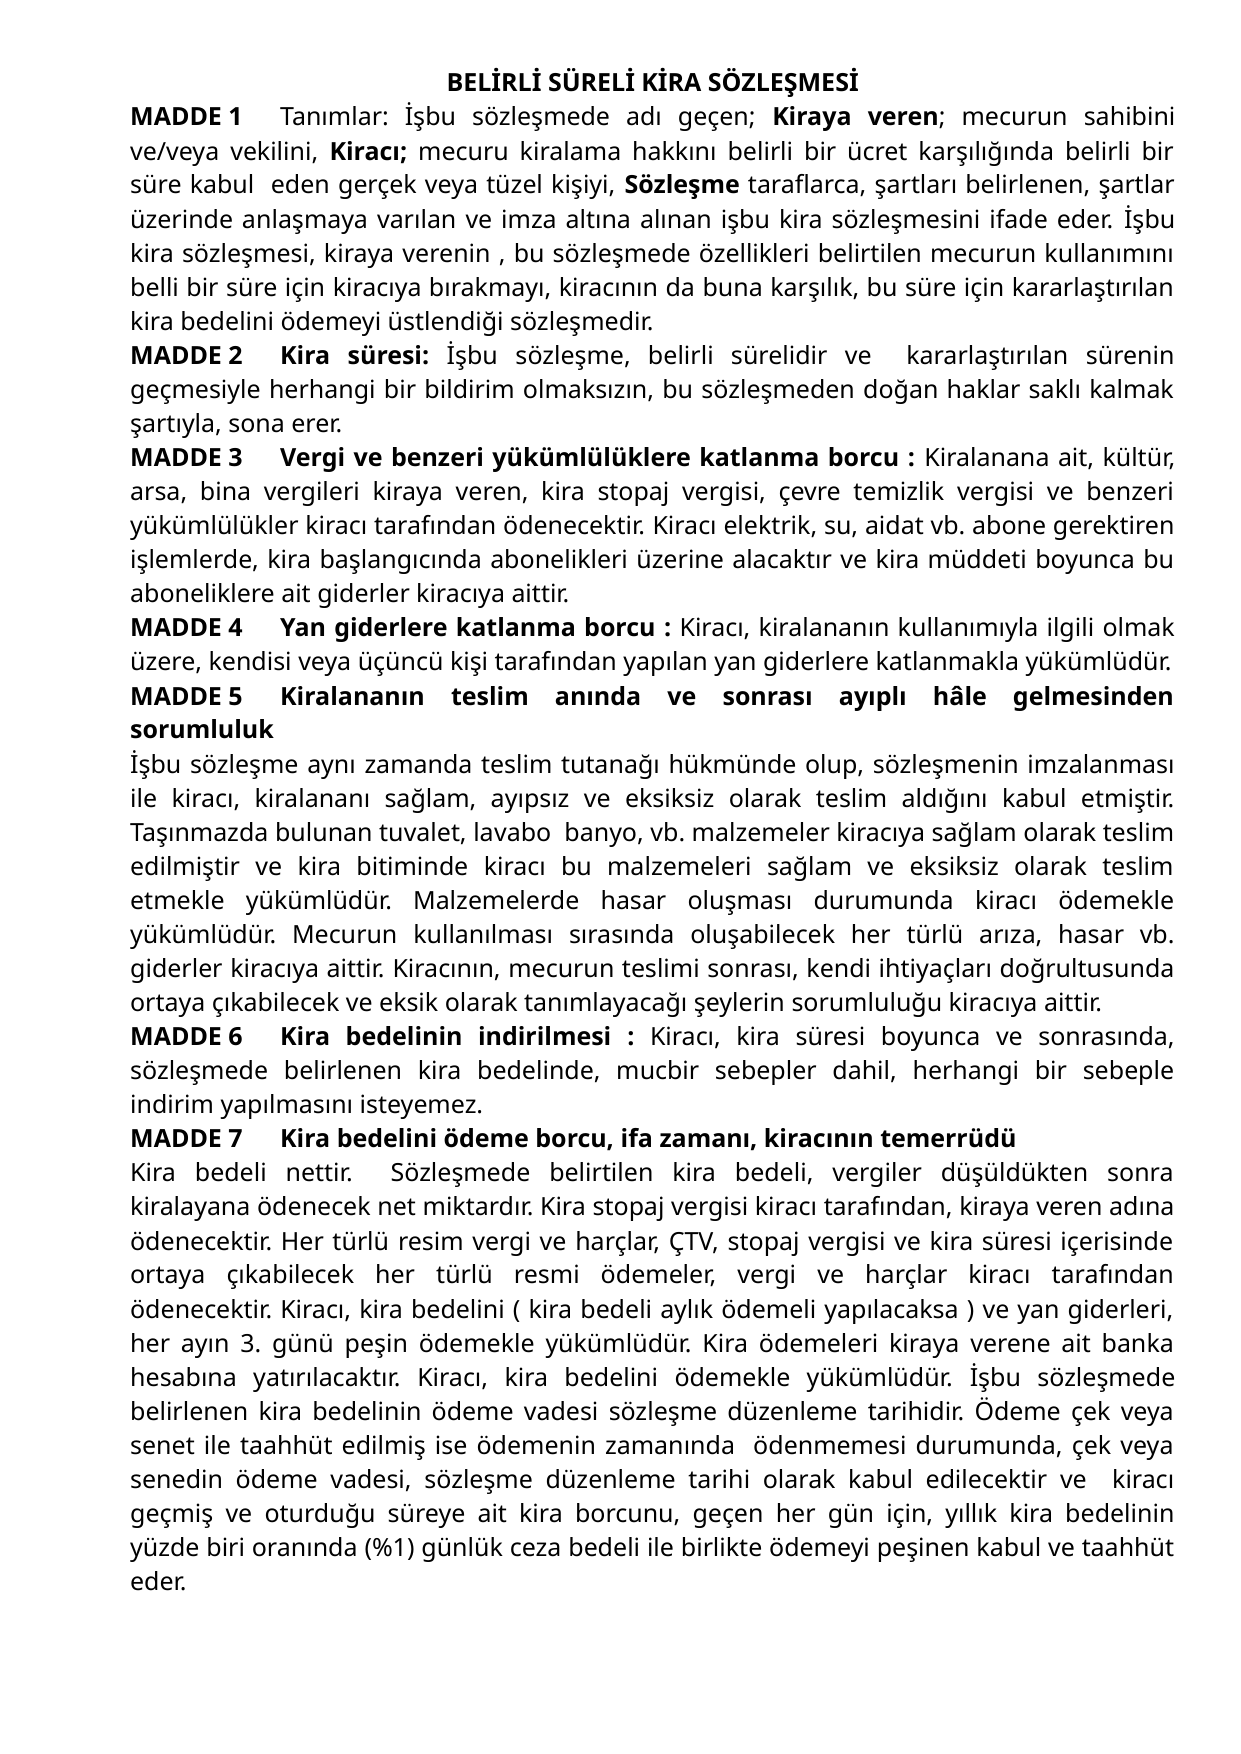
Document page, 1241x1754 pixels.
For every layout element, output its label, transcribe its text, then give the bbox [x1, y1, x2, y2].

text BELİRLİ SÜRELİ KİRA SÖZLEŞMESİ [130, 65, 1175, 99]
list İşbu sözleşme aynı zamanda teslim tutanağı hükmünde olup, sözleşmenin imzalanması ile kiracı, kiralananı sağlam, ayıpsız ve eksiksiz olarak teslim aldığını kabul etmiştir. Taşınmazda bulunan tuvalet, lavabo banyo, vb. malzemeler kiracıya sağlam olarak teslim edilmiştir ve kira bitiminde kiracı bu malzemeleri sağlam ve eksiksiz olarak teslim etmekle yükümlüdür. Malzemelerde hasar oluşması durumunda kiracı ödemekle yükümlüdür. Mecurun kullanılması sırasında oluşabilecek her türlü arıza, hasar vb. giderler kiracıya aittir. Kiracının, mecurun teslimi sonrası, kendi ihtiyaçları doğrultusunda ortaya çıkabilecek ve eksik olarak tanımlayacağı şeylerin sorumluluğu kiracıya aittir. [130, 746, 1175, 1019]
text MADDE 6 Kira bedelinin indirilmesi : Kiracı, kira süresi boyunca ve sonrasında, sözleşmede belirlenen kira bedelinde, mucbir sebepler dahil, herhangi bir sebeple indirim yapılmasını isteyemez. [130, 1019, 1175, 1121]
text MADDE 3 Vergi ve benzeri yükümlülüklere katlanma borcu : Kiralanana ait, kültür, arsa, bina vergileri kiraya veren, kira stopaj vergisi, çevre temizlik vergisi ve benzeri yükümlülükler kiracı tarafından ödenecektir. Kiracı elektrik, su, aidat vb. abone gerektiren işlemlerde, kira başlangıcında abonelikleri üzerine alacaktır ve kira müddeti boyunca bu aboneliklere ait giderler kiracıya aittir. [130, 440, 1175, 610]
text MADDE 7 Kira bedelini ödeme borcu, ifa zamanı, kiracının temerrüdü [130, 1121, 1175, 1155]
text MADDE 4 Yan giderlere katlanma borcu : Kiracı, kiralananın kullanımıyla ilgili olmak üzere, kendisi veya üçüncü kişi tarafından yapılan yan giderlere katlanmakla yükümlüdür. [130, 610, 1175, 678]
text MADDE 1 Tanımlar: İşbu sözleşmede adı geçen; Kiraya veren; mecurun sahibini ve/veya vekilini, Kiracı; mecuru kiralama hakkını belirli bir ücret karşılığında belirli bir süre kabul eden gerçek veya tüzel kişiyi, Sözleşme taraflarca, şartları belirlenen, şartlar üzerinde anlaşmaya varılan ve imza altına alınan işbu kira sözleşmesini ifade eder. İşbu kira sözleşmesi, kiraya verenin , bu sözleşmede özellikleri belirtilen mecurun kullanımını belli bir süre için kiracıya bırakmayı, kiracının da buna karşılık, bu süre için kararlaştırılan kira bedelini ödemeyi üstlendiği sözleşmedir. [130, 99, 1175, 337]
text MADDE 5 Kiralananın teslim anında ve sonrası ayıplı hâle gelmesinden sorumluluk [130, 678, 1175, 746]
text MADDE 2 Kira süresi: İşbu sözleşme, belirli sürelidir ve kararlaştırılan sürenin geçmesiyle herhangi bir bildirim olmaksızın, bu sözleşmeden doğan haklar saklı kalmak şartıyla, sona erer. [130, 337, 1175, 440]
list Kira bedeli nettir. Sözleşmede belirtilen kira bedeli, vergiler düşüldükten sonra kiralayana ödenecek net miktardır. Kira stopaj vergisi kiracı tarafından, kiraya veren adına ödenecektir. Her türlü resim vergi ve harçlar, ÇTV, stopaj vergisi ve kira süresi içerisinde ortaya çıkabilecek her türlü resmi ödemeler, vergi ve harçlar kiracı tarafından ödenecektir. Kiracı, kira bedelini ( kira bedeli aylık ödemeli yapılacaksa ) ve yan giderleri, her ayın 3. günü peşin ödemekle yükümlüdür. Kira ödemeleri kiraya verene ait banka hesabına yatırılacaktır. Kiracı, kira bedelini ödemekle yükümlüdür. İşbu sözleşmede belirlenen kira bedelinin ödeme vadesi sözleşme düzenleme tarihidir. Ödeme çek veya senet ile taahhüt edilmiş ise ödemenin zamanında ödenmemesi durumunda, çek veya senedin ödeme vadesi, sözleşme düzenleme tarihi olarak kabul edilecektir ve kiracı geçmiş ve oturduğu süreye ait kira borcunu, geçen her gün için, yıllık kira bedelinin yüzde biri oranında (%1) günlük ceza bedeli ile birlikte ödemeyi peşinen kabul ve taahhüt eder. [130, 1155, 1175, 1598]
